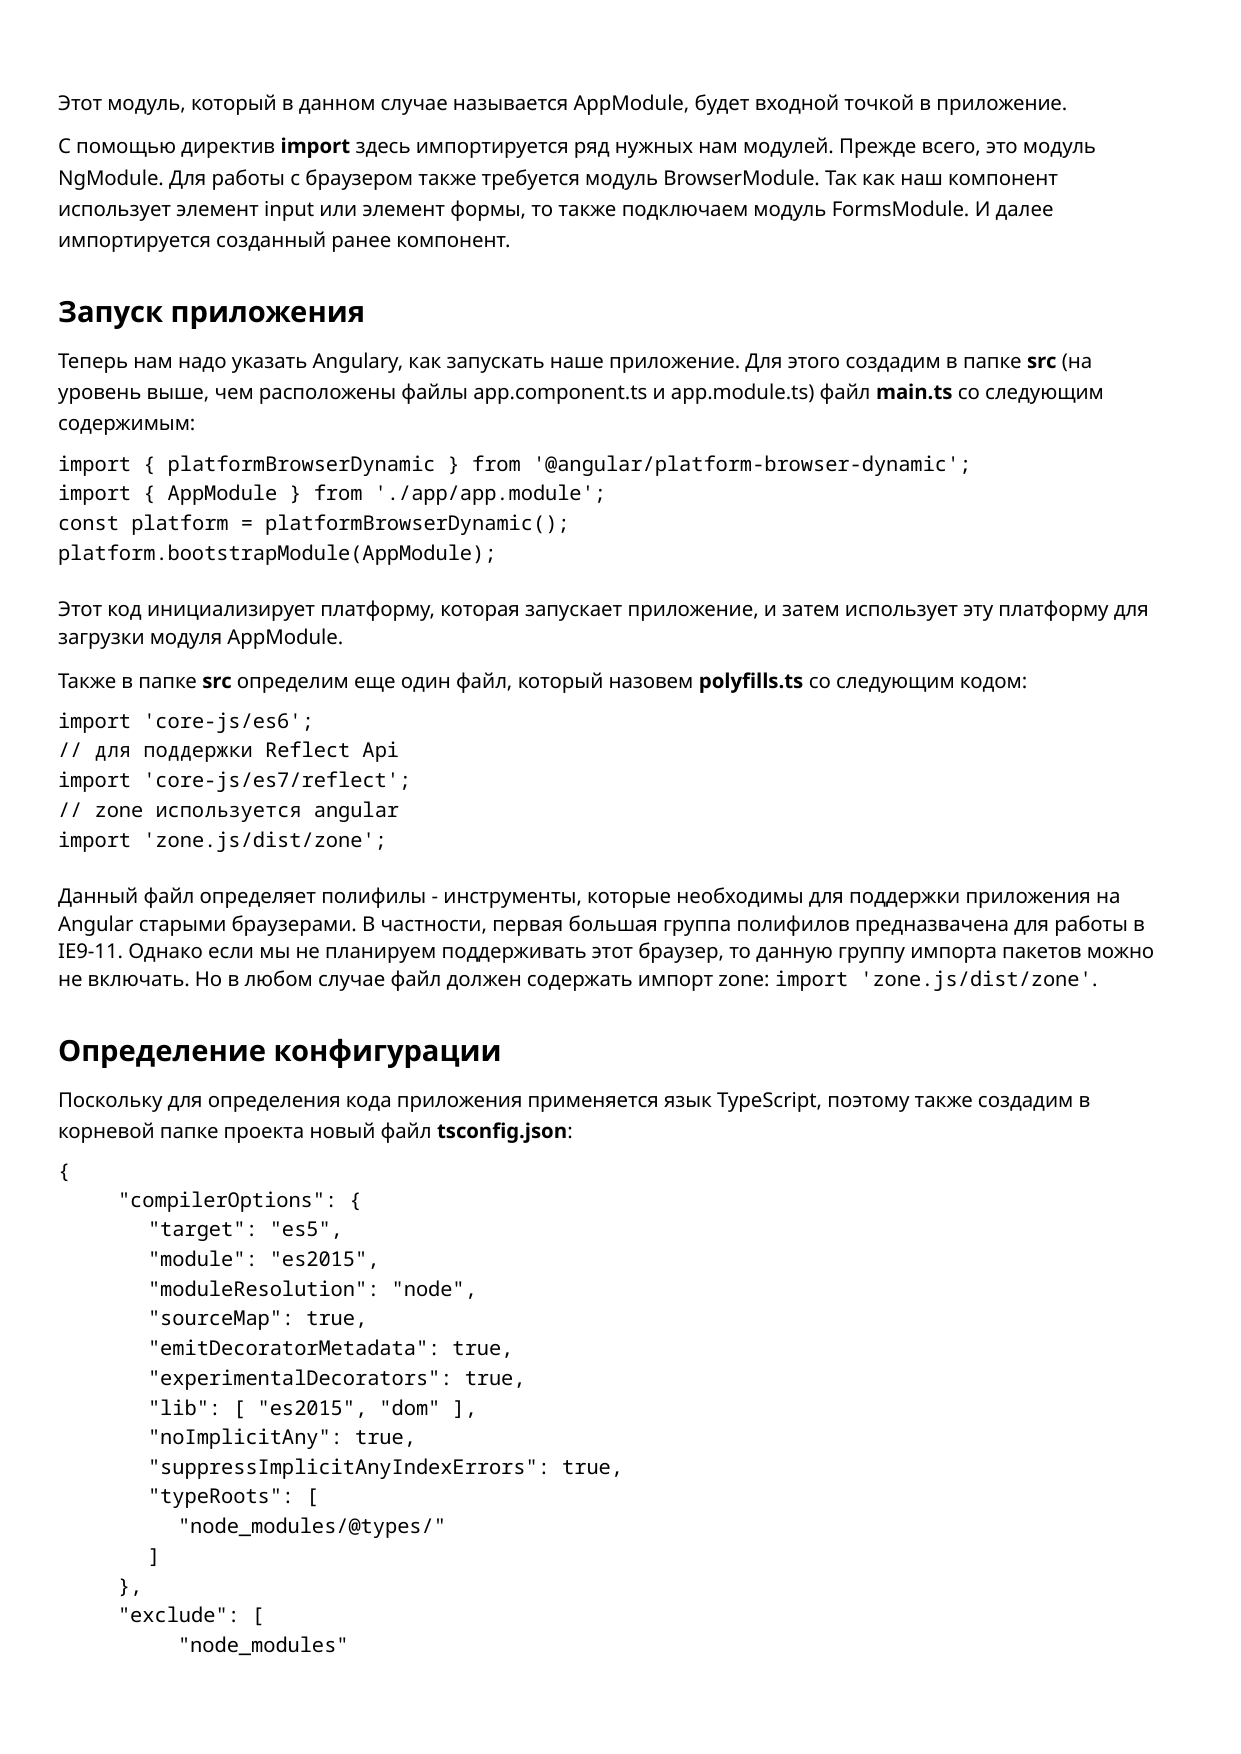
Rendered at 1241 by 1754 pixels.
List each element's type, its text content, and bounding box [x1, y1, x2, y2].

text import 'core-js/es6'; [58, 706, 1173, 734]
text "lib": [ "es2015", "dom" ], [58, 1393, 1173, 1422]
subtitle Определение конфигурации [58, 1030, 1173, 1070]
text const platform = platformBrowserDynamic(); [58, 507, 1173, 536]
text // zone используется angular [58, 793, 1173, 823]
text import { AppModule } from './app/app.module'; [58, 477, 1173, 507]
text import 'zone.js/dist/zone'; [58, 823, 1173, 853]
text platform.bootstrapModule(AppModule); [58, 536, 1173, 566]
text "noImplicitAny": true, [58, 1422, 1173, 1452]
text "node_modules/@types/" [58, 1511, 1173, 1541]
text Теперь нам надо указать Angularу, как запускать наше приложение. Для этого создадим в папке src (на уровень выше, чем расположены файлы app.component.ts и app.module.ts) файл main.ts со следующим содержимым: [58, 343, 1173, 437]
text "emitDecoratorMetadata": true, [58, 1333, 1173, 1363]
text Этот модуль, который в данном случае называется AppModule, будет входной точкой в приложение. [58, 88, 1173, 116]
text "moduleResolution": "node", [58, 1274, 1173, 1304]
text "node_modules" [58, 1630, 1173, 1660]
text "sourceMap": true, [58, 1304, 1173, 1333]
text Также в папке src определим еще один файл, который назовем polyfills.ts со следующим кодом: [58, 663, 1173, 694]
text "target": "es5", [58, 1214, 1173, 1244]
text ] [58, 1541, 1173, 1571]
text import 'core-js/es7/reflect'; [58, 764, 1173, 793]
text { [58, 1157, 1173, 1185]
text Этот код инициализирует платформу, которая запускает приложение, и затем использует эту платформу для загрузки модуля AppModule. [58, 595, 1173, 650]
text "exclude": [ [58, 1601, 1173, 1630]
text Данный файл определяет полифилы - инструменты, которые необходимы для поддержки приложения на Angular старыми браузерами. В частности, первая большая группа полифилов предназвачена для работы в IE9-11. Однако если мы не планируем поддерживать этот браузер, то данную группу импорта пакетов можно не включать. Но в любом случае файл должен содержать импорт zone: import 'zone.js/dist/zone'. [58, 882, 1173, 992]
text // для поддержки Reflect Api [58, 734, 1173, 764]
text "suppressImplicitAnyIndexErrors": true, [58, 1452, 1173, 1482]
subtitle Запуск приложения [58, 291, 1173, 331]
text "module": "es2015", [58, 1244, 1173, 1274]
text import { platformBrowserDynamic } from '@angular/platform-browser-dynamic'; [58, 449, 1173, 477]
text "experimentalDecorators": true, [58, 1363, 1173, 1393]
text Поскольку для определения кода приложения применяется язык TypeScript, поэтому также создадим в корневой папке проекта новый файл tsconfig.json: [58, 1082, 1173, 1145]
text "typeRoots": [ [58, 1482, 1173, 1511]
text С помощью директив import здесь импортируется ряд нужных нам модулей. Прежде всего, это модуль NgModule. Для работы с браузером также требуется модуль BrowserModule. Так как наш компонент использует элемент input или элемент формы, то также подключаем модуль FormsModule. И далее импортируется созданный ранее компонент. [58, 128, 1173, 253]
text }, [58, 1571, 1173, 1601]
text "compilerOptions": { [58, 1185, 1173, 1214]
